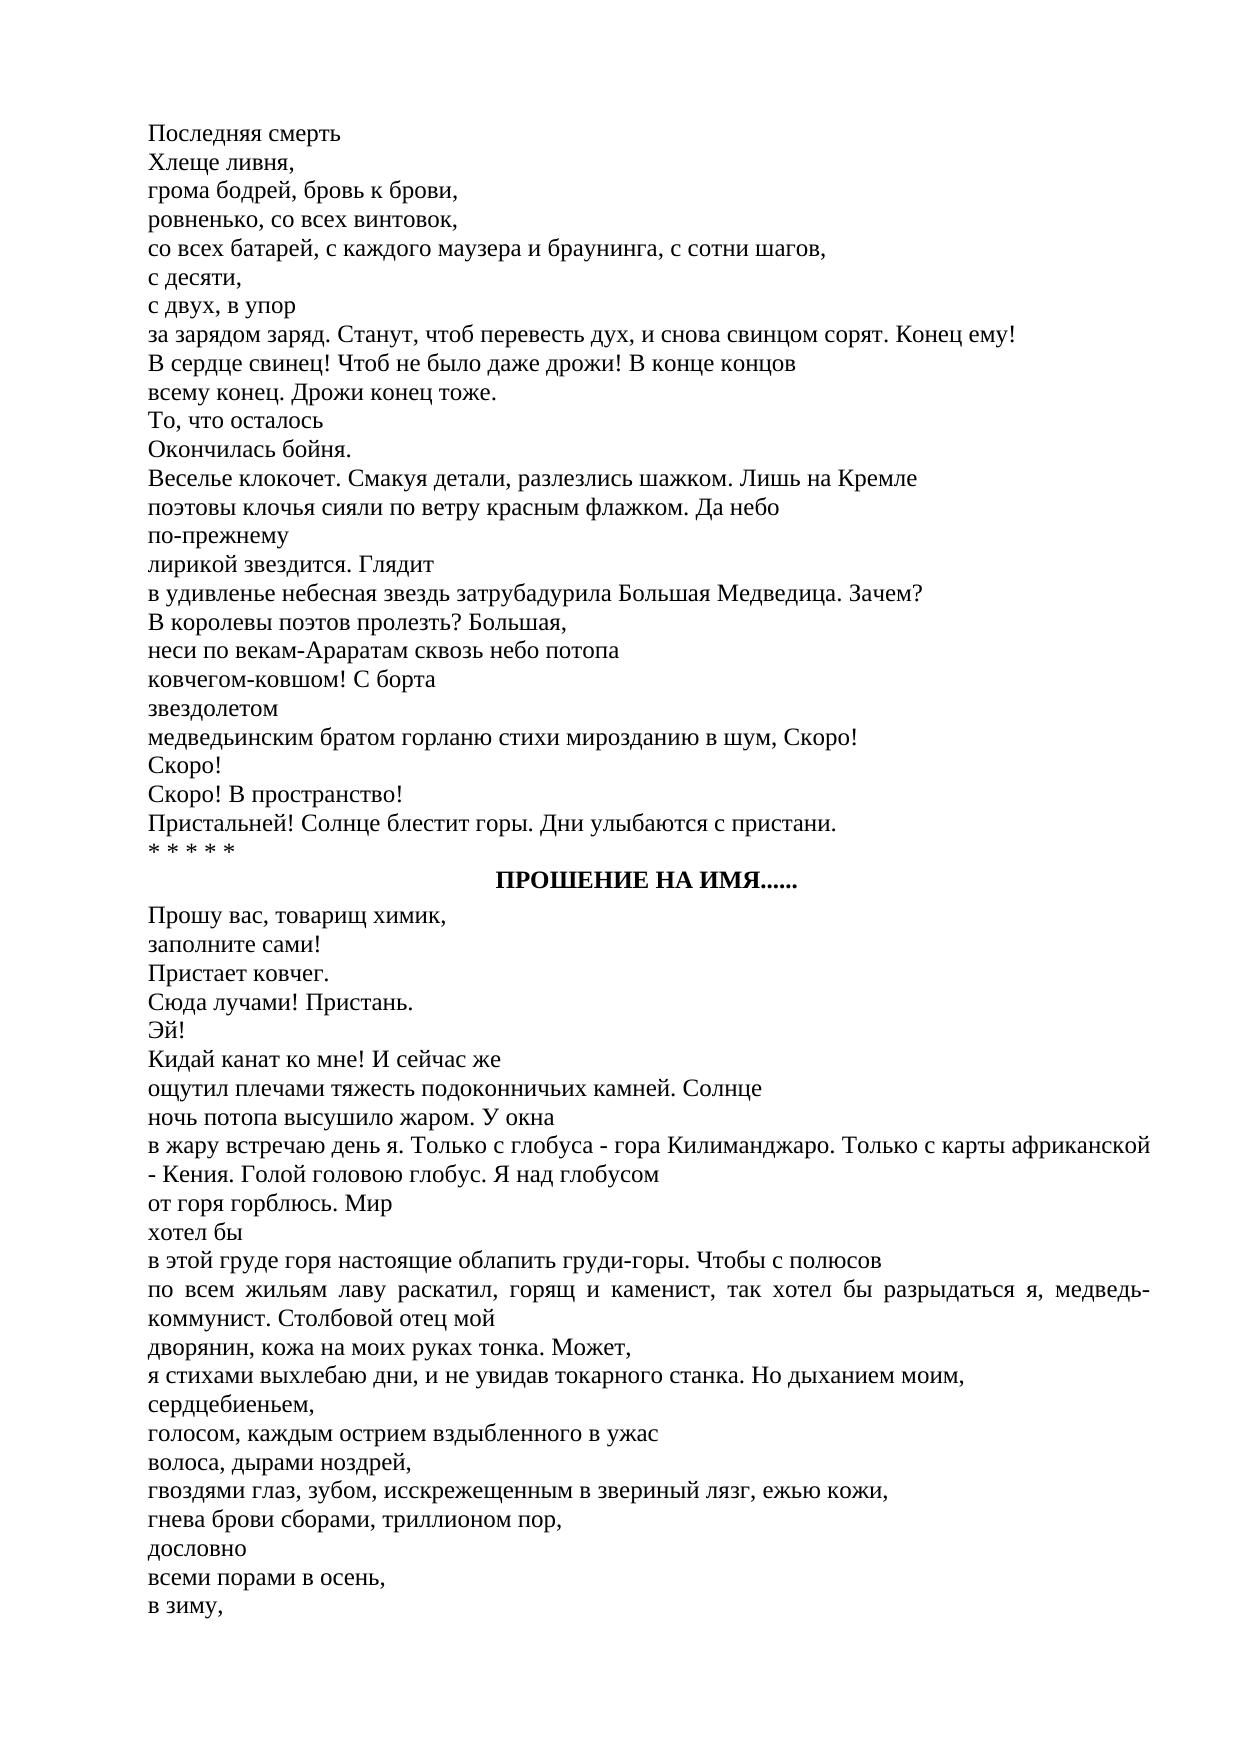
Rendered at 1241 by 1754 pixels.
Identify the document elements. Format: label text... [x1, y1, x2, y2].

text грома бодрей, бровь к брови, [148, 176, 1152, 204]
text дворянин, кожа на моих руках тонка. Может, [148, 1332, 1152, 1361]
text в зиму, [148, 1591, 1152, 1619]
text Окончилась бойня. [148, 434, 1152, 463]
text Скоро! В пространство! [148, 779, 1152, 808]
text ковчегом-ковшом! С борта [148, 664, 1152, 693]
text Последняя смерть [148, 118, 1152, 147]
text гвоздями глаз, зубом, исскрежещенным в звериный лязг, ежью кожи, [148, 1476, 1152, 1504]
text гнева брови сборами, триллионом пор, [148, 1504, 1152, 1533]
text всеми порами в осень, [148, 1562, 1152, 1591]
text То, что осталось [148, 406, 1152, 434]
text Скоро! [148, 751, 1152, 779]
text с десяти, [148, 262, 1152, 291]
text лирикой звездится. Глядит [148, 549, 1152, 578]
text всему конец. Дрожи конец тоже. [148, 377, 1152, 406]
text хотел бы [148, 1217, 1152, 1246]
text с двух, в упор [148, 291, 1152, 319]
text по всем жильям лаву раскатил, горящ и каменист, так хотел бы разрыдаться я, медведь-коммунист. Столбовой отец мой [148, 1274, 1152, 1332]
text от горя горблюсь. Мир [148, 1188, 1152, 1217]
text голосом, каждым острием вздыбленного в ужас [148, 1418, 1152, 1447]
text в жару встречаю день я. Только с глобуса - гора Килиманджаро. Только с карты африканской - Кения. Голой головою глобус. Я над глобусом [148, 1131, 1152, 1188]
text Хлеще ливня, [148, 147, 1152, 176]
text неси по векам-Араратам сквозь небо потопа [148, 636, 1152, 664]
text Веселье клокочет. Смакуя детали, разлезлись шажком. Лишь на Кремле [148, 463, 1152, 492]
text Эй! [148, 1016, 1152, 1044]
text поэтовы клочья сияли по ветру красным флажком. Да небо [148, 492, 1152, 521]
text ПРОШЕНИЕ НА ИМЯ...... [148, 866, 1152, 894]
text медведьинским братом горланю стихи мирозданию в шум, Скоро! [148, 722, 1152, 751]
text по-прежнему [148, 521, 1152, 549]
text звездолетом [148, 693, 1152, 722]
text в этой груде горя настоящие облапить груди-горы. Чтобы с полюсов [148, 1246, 1152, 1274]
text я стихами выхлебаю дни, и не увидав токарного станка. Но дыханием моим, [148, 1361, 1152, 1389]
text Сюда лучами! Пристань. [148, 987, 1152, 1016]
text со всех батарей, с каждого маузера и браунинга, с сотни шагов, [148, 233, 1152, 262]
text В сердце свинец! Чтоб не было даже дрожи! В конце концов [148, 348, 1152, 377]
text ровненько, со всех винтовок, [148, 204, 1152, 233]
text В королевы поэтов пролезть? Большая, [148, 607, 1152, 636]
text за зарядом заряд. Станут, чтоб перевесть дух, и снова свинцом сорят. Конец ему! [148, 319, 1152, 348]
text волоса, дырами ноздрей, [148, 1447, 1152, 1476]
text дословно [148, 1533, 1152, 1562]
text в удивленье небесная звездь затрубадурила Большая Медведица. Зачем? [148, 578, 1152, 607]
text Прошу вас, товарищ химик, [148, 901, 1152, 929]
text ночь потопа высушило жаром. У окна [148, 1102, 1152, 1131]
text заполните сами! [148, 929, 1152, 958]
text ощутил плечами тяжесть подоконничьих камней. Солнце [148, 1073, 1152, 1102]
text Кидай канат ко мне! И сейчас же [148, 1044, 1152, 1073]
text сердцебиеньем, [148, 1389, 1152, 1418]
text * * * * * [148, 837, 1152, 866]
text Пристальней! Солнце блестит горы. Дни улыбаются с пристани. [148, 808, 1152, 837]
text Пристает ковчег. [148, 958, 1152, 987]
